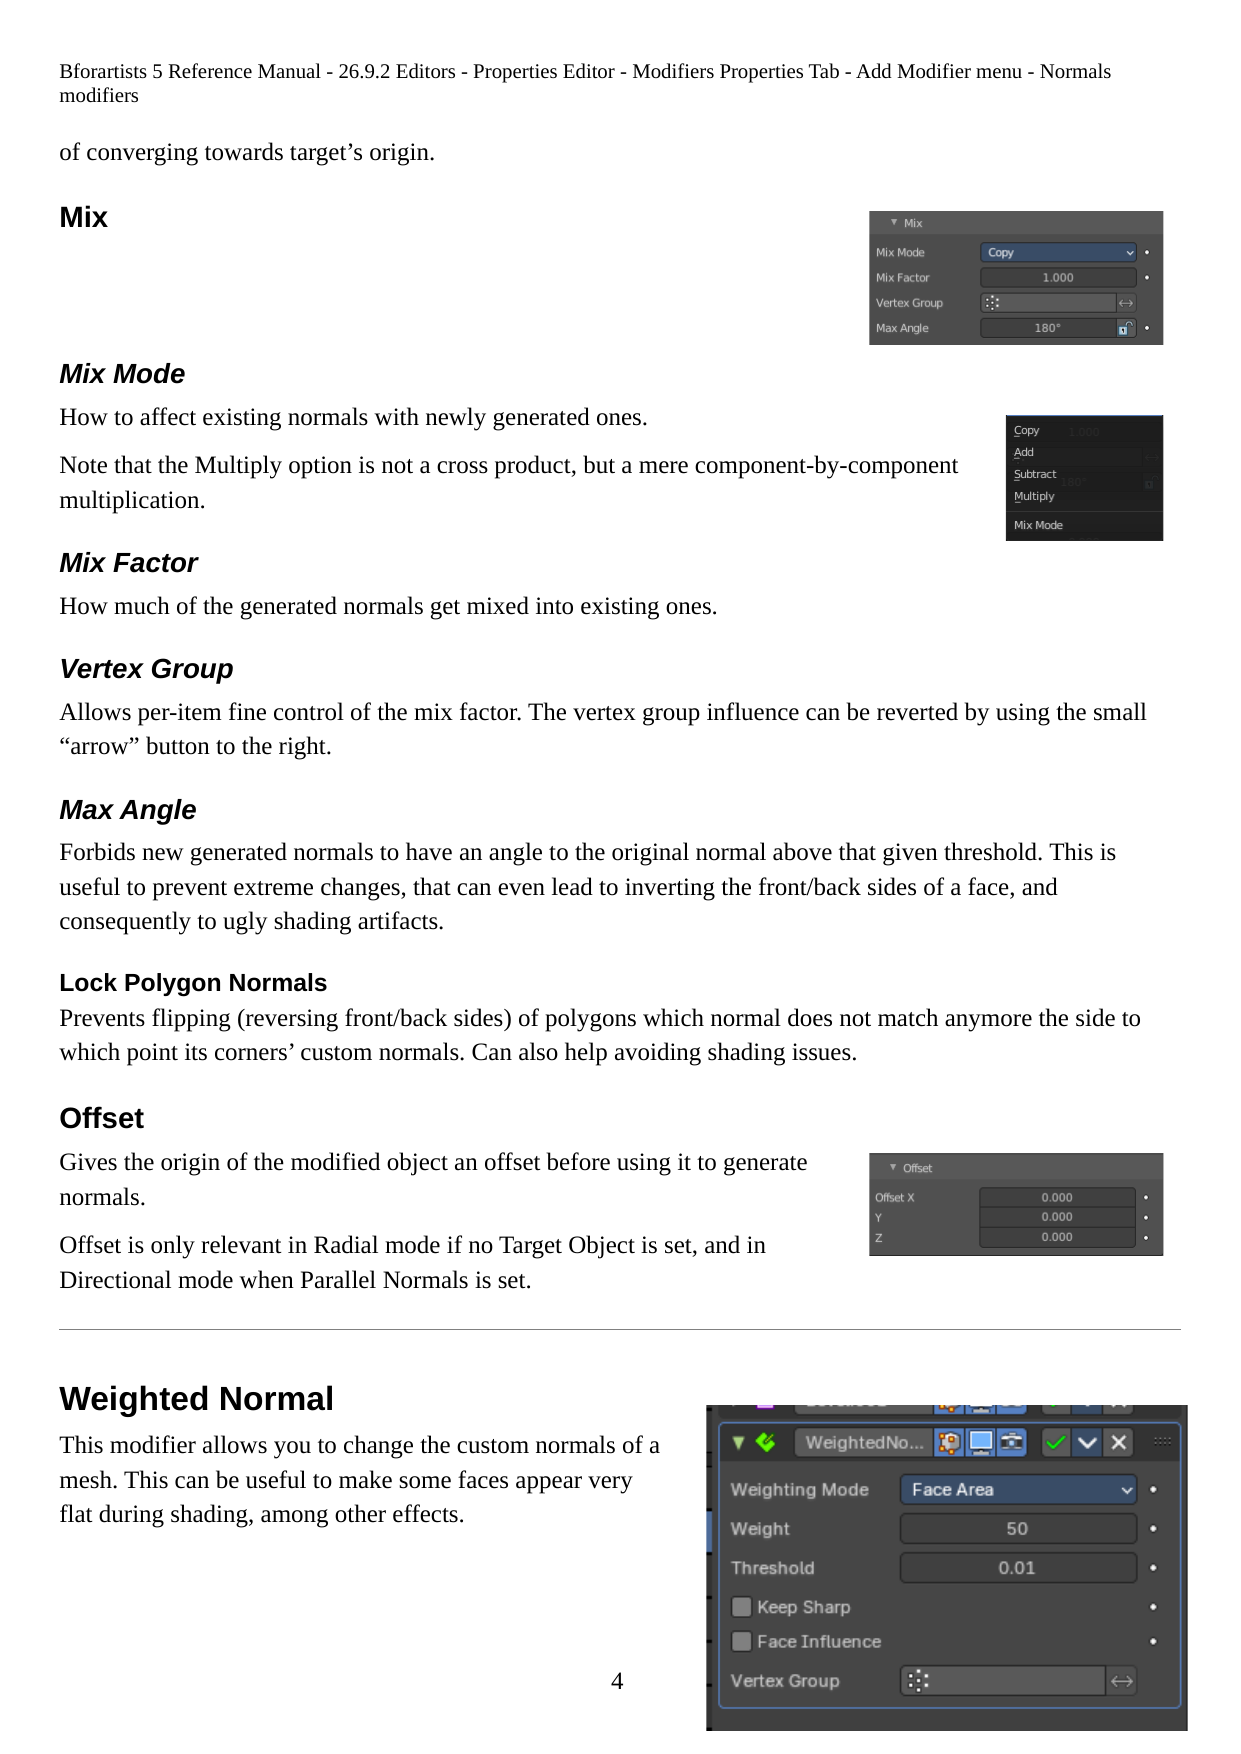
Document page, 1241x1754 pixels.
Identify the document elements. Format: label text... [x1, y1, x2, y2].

picture [706, 1405, 1188, 1731]
text Gives the origin of the modified object an offset before using it to generate normals. [59, 1147, 1181, 1210]
text Note that the Multiply option is not a cross product, but a mere component-by-component multiplication. [59, 451, 1005, 514]
subtitle Lock Polygon Normals [59, 968, 1181, 996]
picture [1005, 415, 1164, 541]
text This modifier allows you to change the custom normals of a mesh. This can be useful to make some faces appear very flat during shading, among other effects. [59, 1430, 706, 1528]
text Forbids new generated normals to have an angle to the original normal above that given threshold. This is useful to prevent extreme changes, that can even lead to inverting the front/back sides of a face, and consequently to ugly shading artifacts. [59, 837, 1181, 935]
text of converging towards target’s origin. [59, 137, 1181, 165]
subtitle Vertex Group [59, 653, 1181, 684]
subtitle Offset [59, 1101, 1181, 1134]
text How to affect existing normals with newly generated ones. [59, 402, 1181, 430]
picture [869, 1153, 1164, 1256]
text How much of the generated normals get mixed into existing ones. [59, 591, 1181, 620]
subtitle Mix Mode [59, 357, 1181, 389]
text Offset is only relevant in Radial mode if no Target Object is set, and in Directional mode when Parallel Normals is set. [59, 1231, 1181, 1294]
subtitle Mix [59, 200, 1181, 234]
picture [869, 211, 1164, 345]
text Prevents flipping (reversing front/back sides) of polygons which normal does not match anymore the side to which point its corners’ custom normals. Can also help avoiding shading issues. [59, 1003, 1181, 1066]
text Allows per-item fine control of the mix factor. The vertex group influence can be reverted by using the small “arrow” button to the right. [59, 697, 1181, 760]
subtitle Weighted Normal [59, 1379, 1181, 1418]
subtitle Mix Factor [59, 547, 1181, 578]
subtitle Max Angle [59, 793, 1181, 825]
